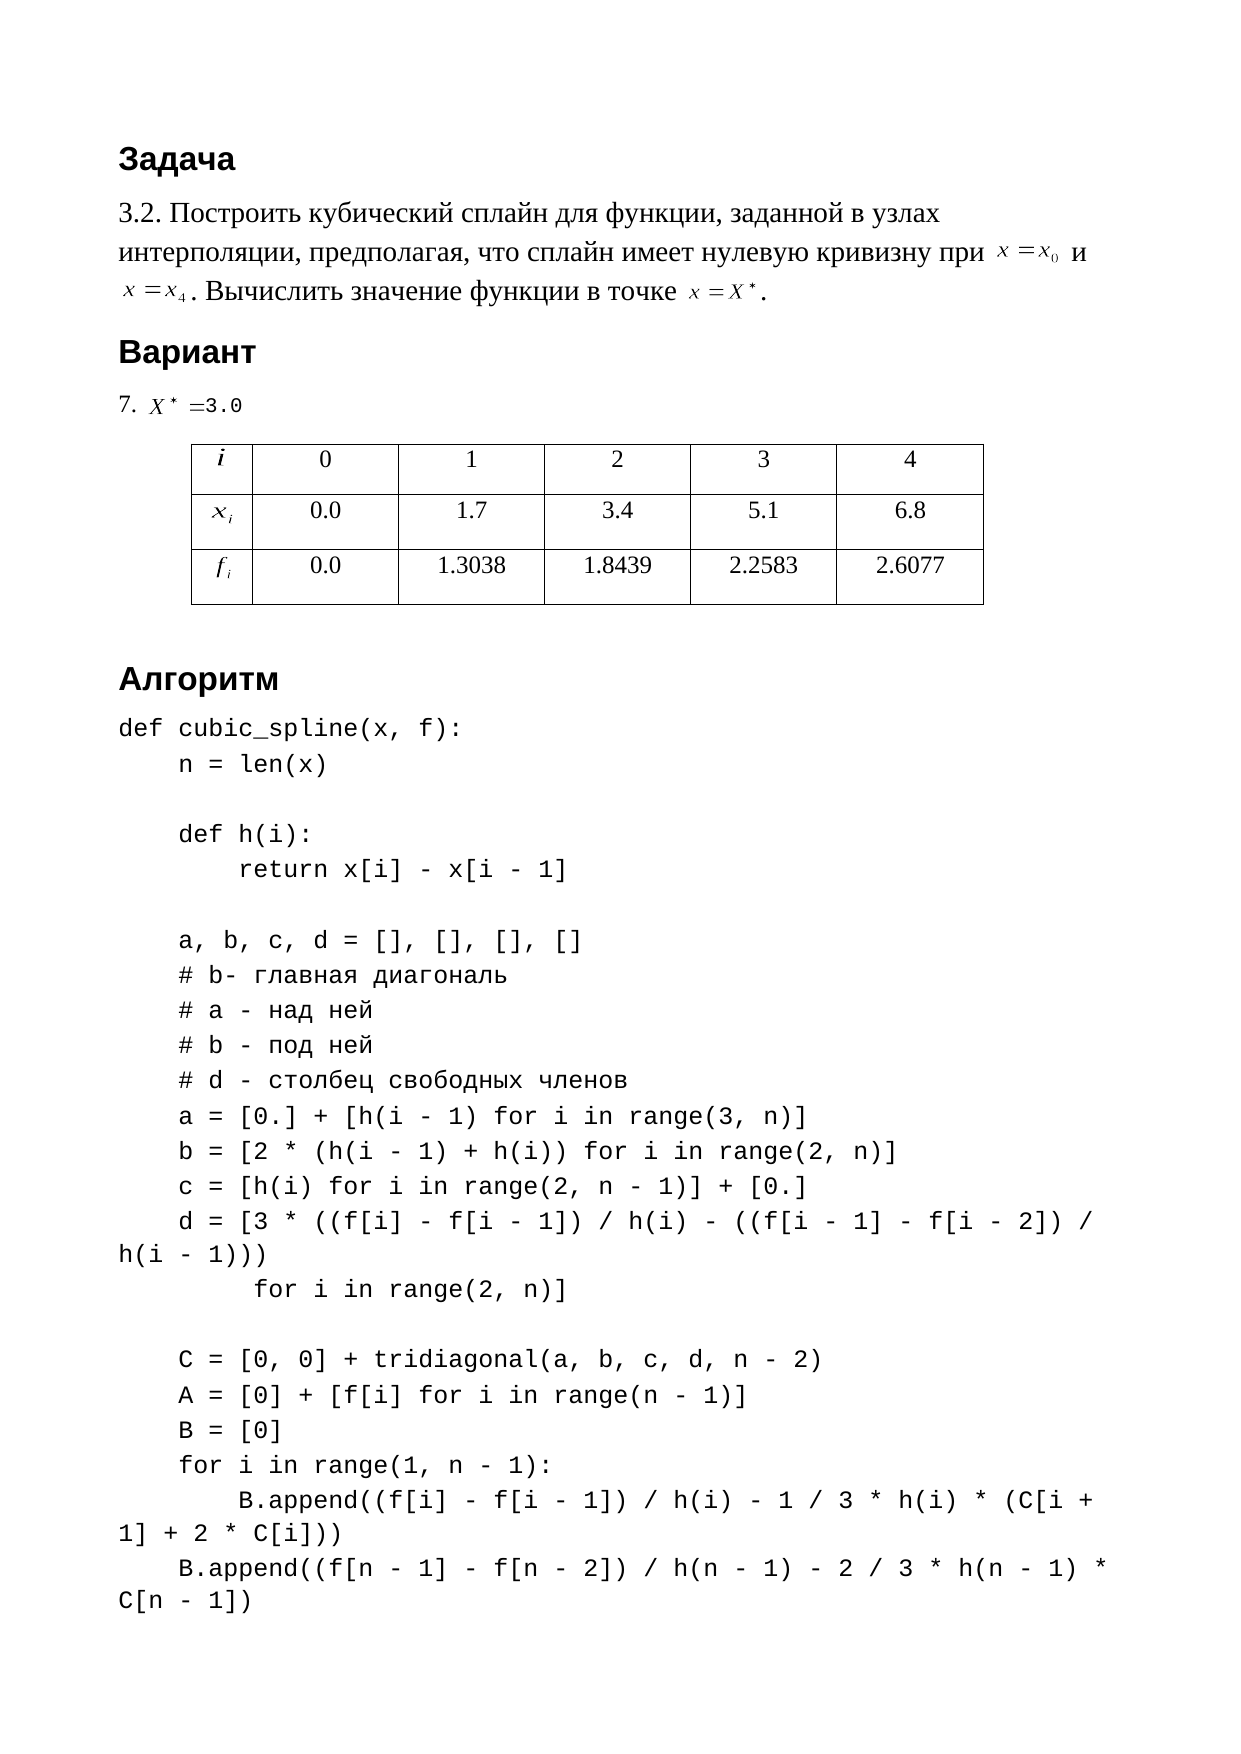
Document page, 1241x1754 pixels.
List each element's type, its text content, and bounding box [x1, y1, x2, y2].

table_cell 0.0 [253, 495, 398, 549]
list for i in range(2, n)] [118, 1277, 1122, 1305]
table_cell 2.6077 [837, 550, 983, 604]
list # a - над ней [118, 998, 1122, 1026]
table_header 0 [253, 445, 398, 494]
table_cell 3.4 [545, 495, 690, 549]
list a = [0.] + [h(i - 1) for i in range(3, n)] [118, 1103, 1122, 1132]
list 7. 3.0 [118, 389, 1122, 418]
list a, b, c, d = [], [], [], [] [118, 927, 1122, 956]
table_cell 6.8 [837, 495, 983, 549]
list c = [h(i) for i in range(2, n - 1)] + [0.] [118, 1174, 1122, 1202]
table_header 4 [837, 445, 983, 494]
list B.append((f[n - 1] - f[n - 2]) / h(n - 1) - 2 / 3 * h(n - 1) * C[n - 1]) [118, 1556, 1122, 1616]
table_cell [192, 495, 252, 549]
table_header 1 [399, 445, 544, 494]
table_cell 2.2583 [691, 550, 836, 604]
subtitle Алгоритм [118, 659, 1122, 698]
table_cell 5.1 [691, 495, 836, 549]
list # b - под ней [118, 1033, 1122, 1061]
list for i in range(1, n - 1): [118, 1453, 1122, 1481]
table_header 3 [691, 445, 836, 494]
table_cell 1.8439 [545, 550, 690, 604]
list # b- главная диагональ [118, 962, 1122, 991]
table_cell 1.7 [399, 495, 544, 549]
subtitle Задача [118, 139, 1122, 177]
table_cell [192, 550, 252, 604]
table_cell 0.0 [253, 550, 398, 604]
list n = len(x) [118, 751, 1122, 779]
list B = [0] [118, 1417, 1122, 1446]
list C = [0, 0] + tridiagonal(a, b, c, d, n - 2) [118, 1347, 1122, 1375]
list A = [0] + [f[i] for i in range(n - 1)] [118, 1382, 1122, 1411]
list B.append((f[i] - f[i - 1]) / h(i) - 1 / 3 * h(i) * (C[i + 1] + 2 * C[i])) [118, 1488, 1122, 1549]
list b = [2 * (h(i - 1) + h(i)) for i in range(2, n)] [118, 1138, 1122, 1167]
list return x[i] - x[i - 1] [118, 857, 1122, 885]
list d = [3 * ((f[i] - f[i - 1]) / h(i) - ((f[i - 1] - f[i - 2]) / h(i - 1))) [118, 1209, 1122, 1270]
list # d - столбец свободных членов [118, 1068, 1122, 1096]
list 3.2. Построить кубический сплайн для функции, заданной в узлах интерполяции, предполагая, что сплайн имеет нулевую кривизну при и . Вычислить значение функции в точке . [118, 196, 1122, 306]
list def h(i): [118, 822, 1122, 850]
table_header 2 [545, 445, 690, 494]
list def cubic_spline(x, f): [118, 716, 1122, 744]
table_header [192, 445, 252, 494]
table_cell 1.3038 [399, 550, 544, 604]
subtitle Вариант [118, 332, 1122, 371]
